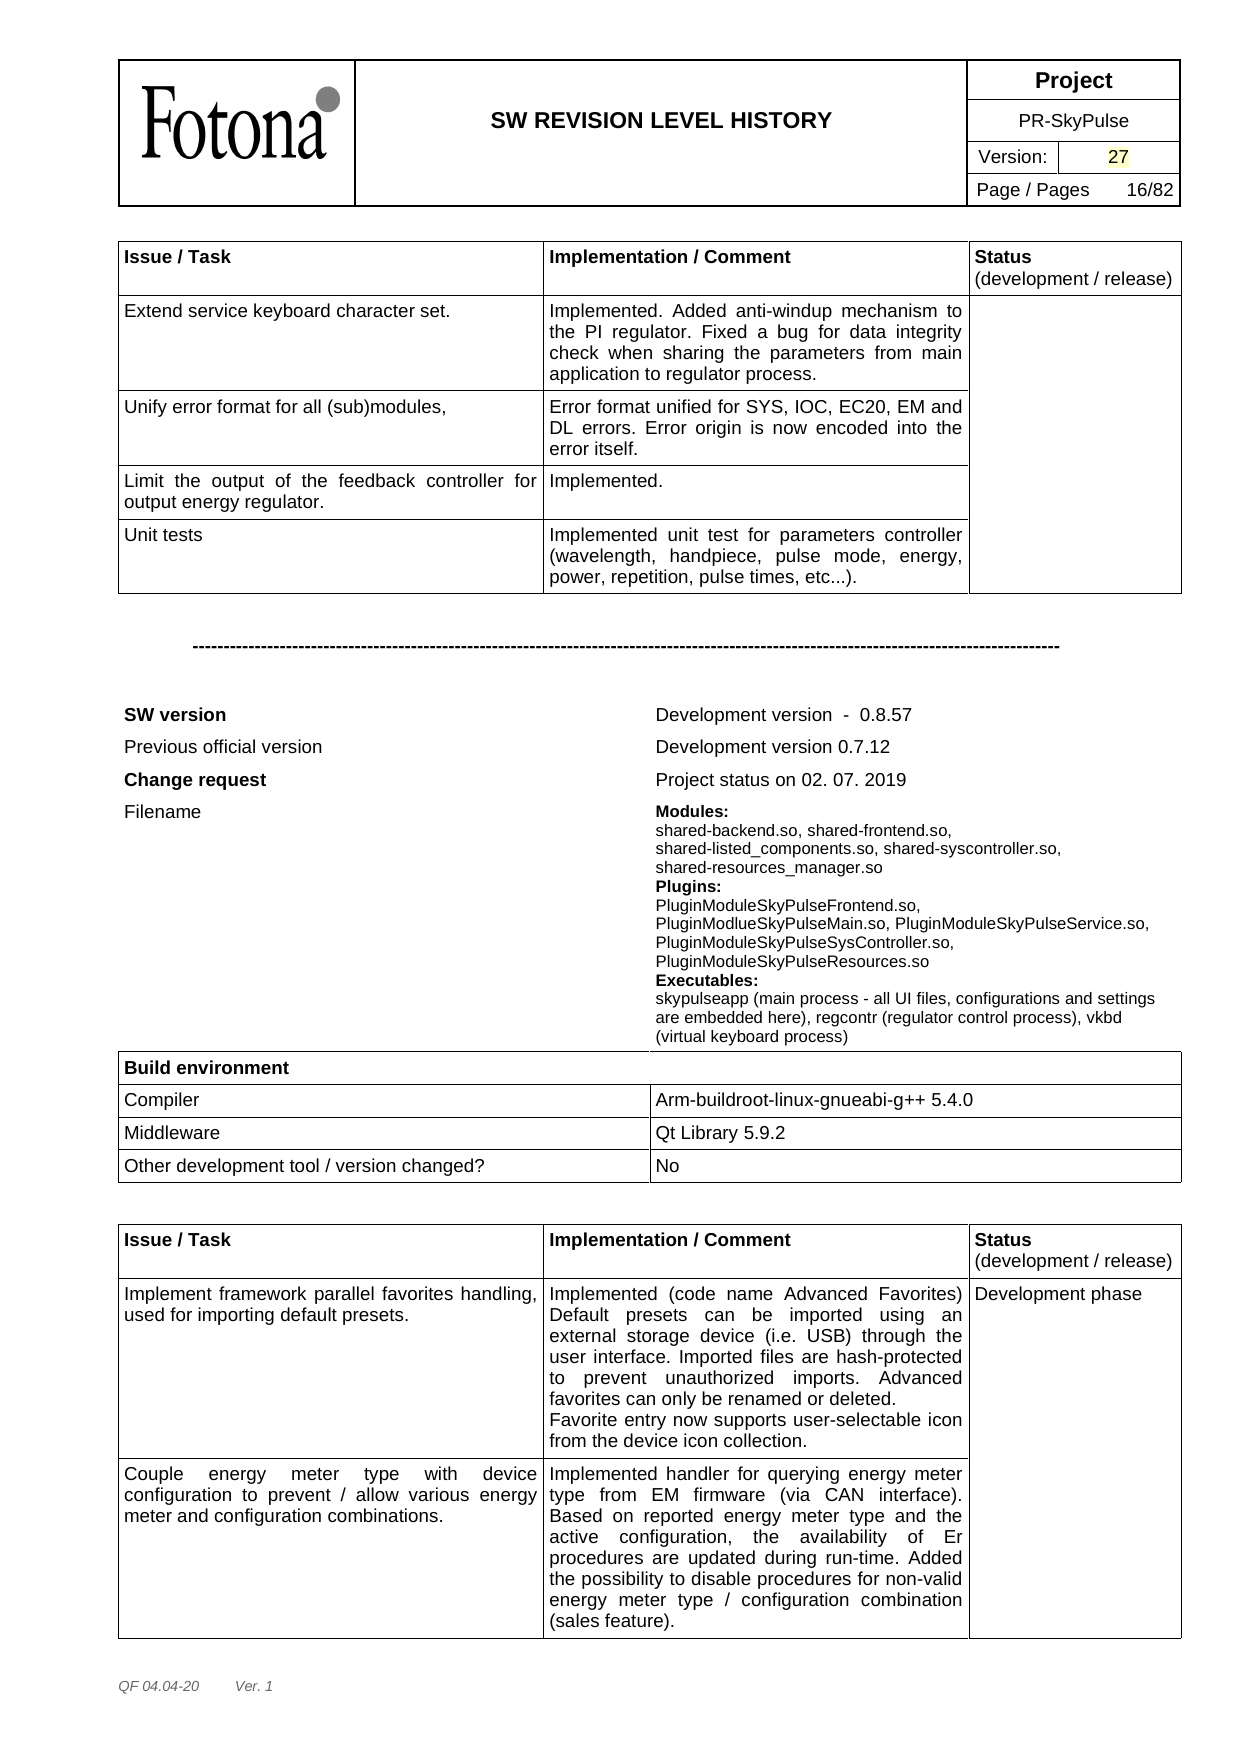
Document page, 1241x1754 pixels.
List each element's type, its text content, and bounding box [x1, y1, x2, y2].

table_cell Implemented. Added anti-windup mechanism to the PI regulator. Fixed a bug for data integrity check when sharing the parameters from main application to regulator process. [544, 296, 968, 390]
table_cell Change request [118, 764, 649, 796]
table_header Status (development / release) [970, 1225, 1181, 1278]
table_cell Couple energy meter type with device configuration to prevent / allow various energy meter and configuration combinations. [119, 1459, 543, 1638]
table_cell Other development tool / version changed? [119, 1150, 649, 1182]
table_cell Extend service keyboard character set. [119, 296, 543, 390]
table_header Issue / Task [119, 1225, 543, 1278]
table_cell Implemented (code name Advanced Favorites) Default presets can be imported using an external storage device (i.e. USB) through the user interface. Imported files are hash-protected to prevent unauthorized imports. Advanced favorites can only be renamed or deleted. Favorite entry now supports user-selectable icon from the device icon collection. [544, 1279, 968, 1458]
table_header SW version [118, 699, 649, 731]
table_cell Filename [118, 796, 649, 1051]
table_cell Development phase [970, 1279, 1181, 1638]
table_header Development version - 0.8.57 [650, 699, 1181, 731]
table_cell Previous official version [118, 731, 649, 764]
table_cell [970, 296, 1181, 593]
table_cell Unify error format for all (sub)modules, [119, 391, 543, 465]
table_cell Build environment [119, 1052, 1181, 1084]
table_cell Limit the output of the feedback controller for output energy regulator. [119, 466, 543, 519]
table_cell Implemented unit test for parameters controller (wavelength, handpiece, pulse mode, energy, power, repetition, pulse times, etc...). [544, 520, 968, 593]
table_cell Development version 0.7.12 [650, 731, 1181, 764]
table_cell Implemented. [544, 466, 968, 519]
table_cell Middleware [119, 1118, 649, 1149]
table_cell Qt Library 5.9.2 [651, 1118, 1181, 1149]
table_cell Implement framework parallel favorites handling, used for importing default presets. [119, 1279, 543, 1458]
table_cell No [651, 1150, 1181, 1182]
table_cell Arm-buildroot-linux-gnueabi-g++ 5.4.0 [651, 1085, 1181, 1117]
table_header Status (development / release) [970, 242, 1181, 295]
table_cell Unit tests [119, 520, 543, 593]
table_cell Modules: shared-backend.so, shared-frontend.so, shared-listed_components.so, shared-syscontroller.so, shared-resources_manager.so Plugins: PluginModuleSkyPulseFrontend.so, PluginModlueSkyPulseMain.so, PluginModuleSkyPulseService.so, PluginModuleSkyPulseSysController.so, PluginModuleSkyPulseResources.so Executables: skypulseapp (main process - all UI files, configurations and settings are embedded here), regcontr (regulator control process), vkbd (virtual keyboard process) [650, 796, 1181, 1051]
table_header Implementation / Comment [544, 1225, 968, 1278]
table_cell Project status on 02. 07. 2019 [650, 764, 1181, 796]
table_cell Implemented handler for querying energy meter type from EM firmware (via CAN interface). Based on reported energy meter type and the active configuration, the availability of Er procedures are updated during run-time. Added the possibility to disable procedures for non-valid energy meter type / configuration combination (sales feature). [544, 1459, 968, 1638]
table_header Implementation / Comment [544, 242, 968, 295]
table_cell Compiler [119, 1085, 649, 1117]
table_cell Error format unified for SYS, IOC, EC20, EM and DL errors. Error origin is now encoded into the error itself. [544, 391, 968, 465]
table_header Issue / Task [119, 242, 543, 295]
text ------------------------------------------------------------------------------------------------------------------------------------------- [118, 636, 1163, 657]
